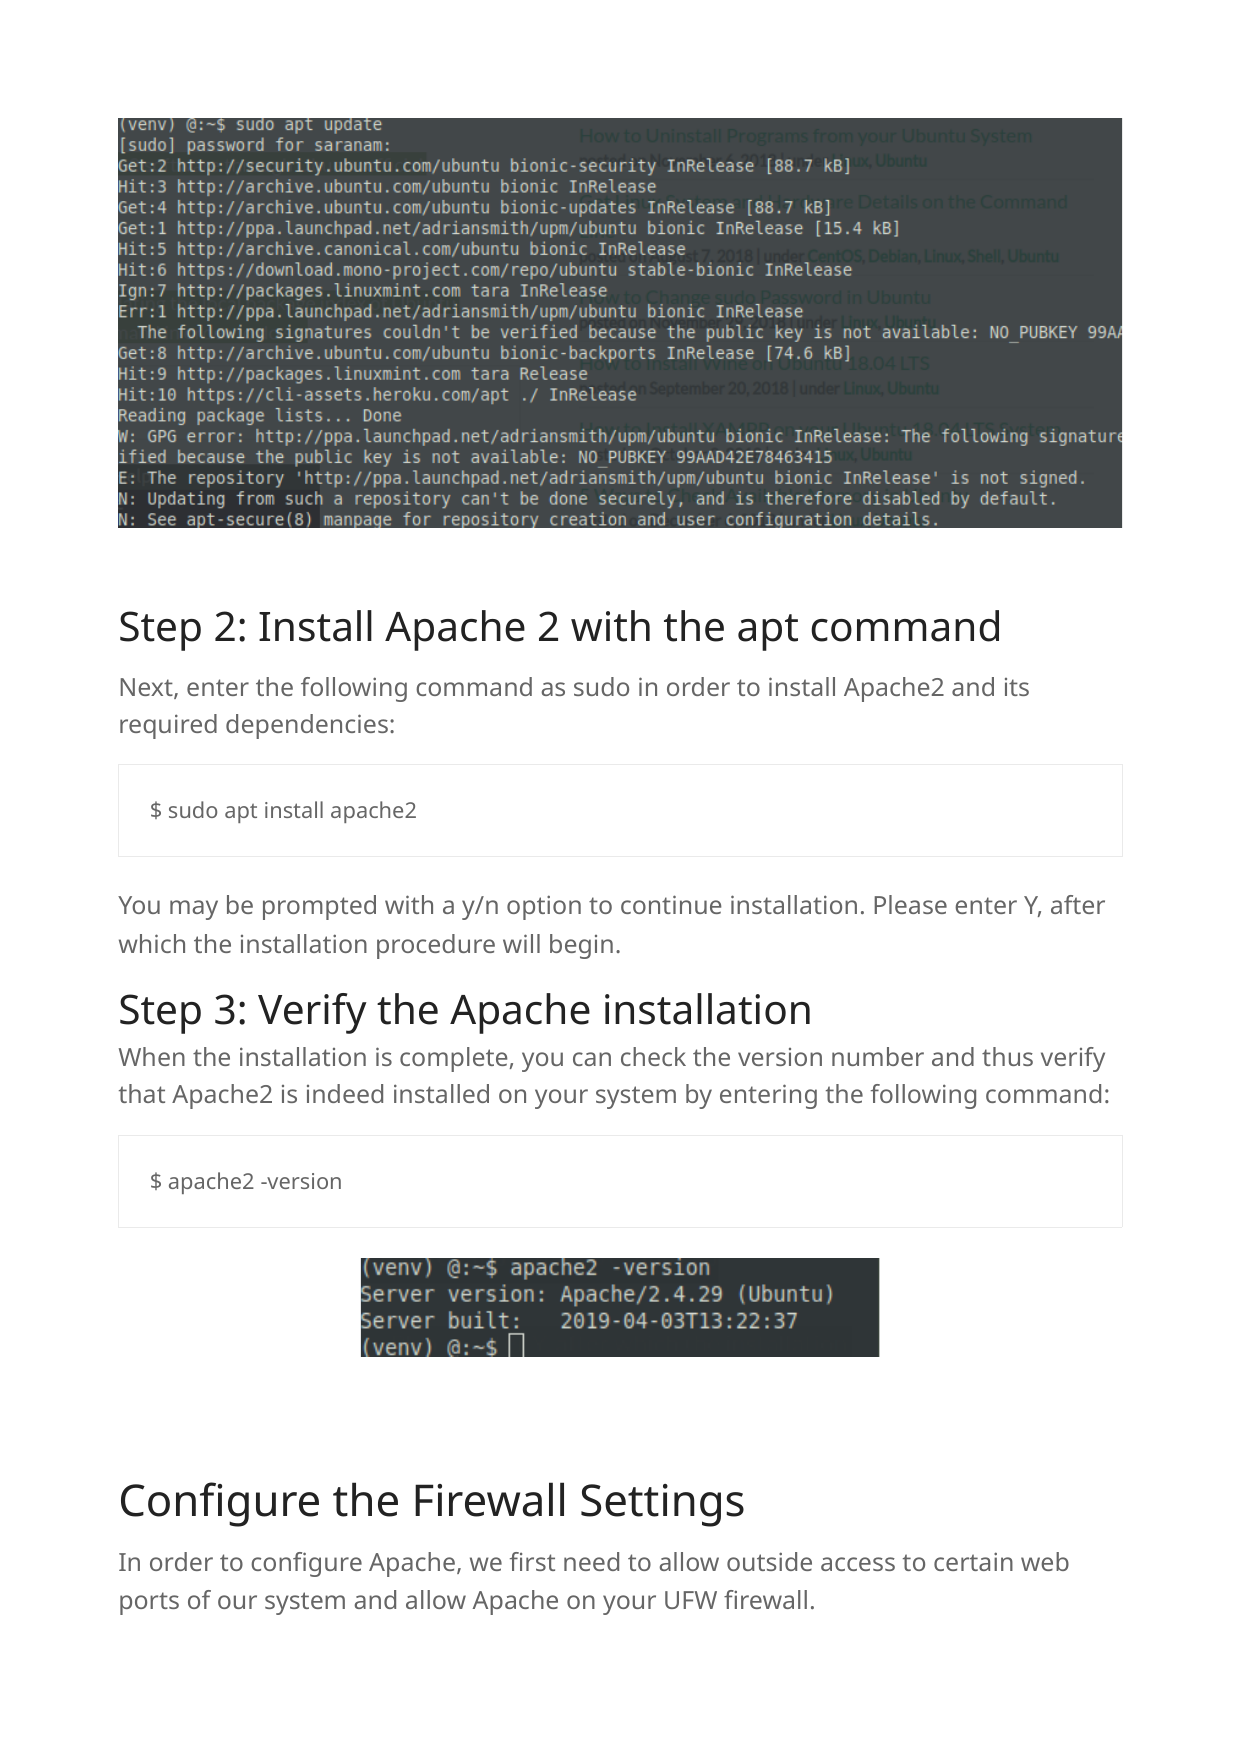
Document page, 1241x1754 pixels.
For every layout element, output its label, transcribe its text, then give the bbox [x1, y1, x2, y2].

text In order to configure Apache, we first need to allow outside access to certain web ports of our system and allow Apache on your UFW firewall. [118, 1542, 1122, 1617]
subtitle Step 3: Verify the Apache installation [118, 981, 1122, 1036]
text You may be prompted with a y/n option to continue installation. Please enter Y, after which the installation procedure will begin. [118, 888, 1122, 961]
text $ sudo apt install apache2 [119, 765, 1122, 856]
text Next, enter the following command as sudo in order to install Apache2 and its required dependencies: [118, 666, 1122, 741]
text $ apache2 -version [119, 1136, 1122, 1227]
picture [360, 1258, 880, 1357]
text When the installation is complete, you can check the version number and thus verify that Apache2 is indeed installed on your system by entering the following command: [118, 1036, 1122, 1111]
subtitle Step 2: Install Apache 2 with the apt command [118, 598, 1122, 653]
picture [118, 118, 1123, 528]
subtitle Configure the Firewall Settings [118, 1469, 1122, 1529]
